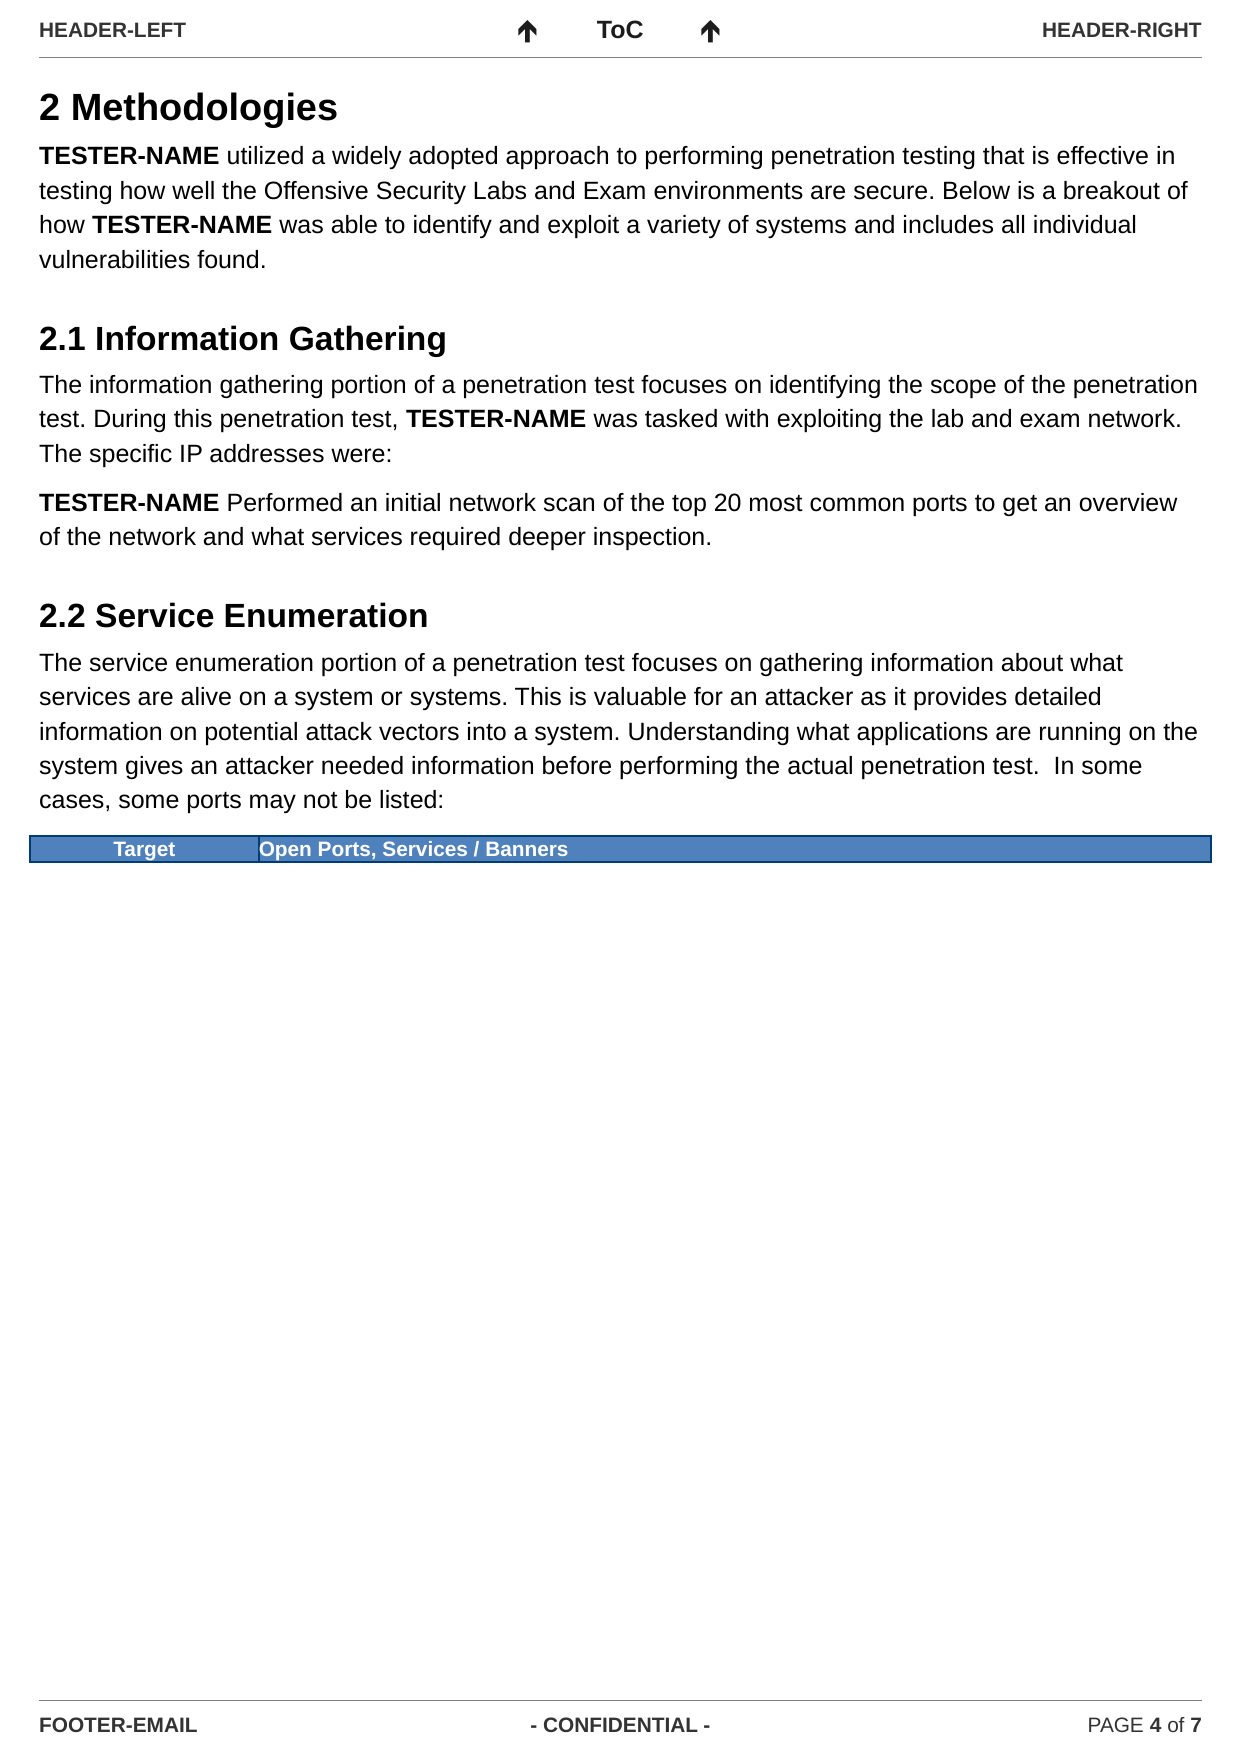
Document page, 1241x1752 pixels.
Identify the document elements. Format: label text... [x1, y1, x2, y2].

table_header Open Ports, Services / Banners [260, 837, 1210, 861]
text TESTER-NAME Performed an initial network scan of the top 20 most common ports to get an overview of the network and what services required deeper inspection. [39, 488, 1202, 551]
text The service enumeration portion of a penetration test focuses on gathering information about what services are alive on a system or systems. This is valuable for an attacker as it provides detailed information on potential attack vectors into a system. Understanding what applications are running on the system gives an attacker needed information before performing the actual penetration test. In some cases, some ports may not be listed: [39, 647, 1202, 814]
text The information gathering portion of a penetration test focuses on identifying the scope of the penetration test. During this penetration test, TESTER-NAME was tasked with exploiting the lab and exam network. The specific IP addresses were: [39, 370, 1202, 467]
subtitle Service Enumeration [39, 596, 1202, 635]
subtitle Methodologies [39, 85, 1202, 129]
subtitle Information Gathering [39, 319, 1202, 357]
text TESTER-NAME utilized a widely adopted approach to performing penetration testing that is effective in testing how well the Offensive Security Labs and Exam environments are secure. Below is a breakout of how TESTER-NAME was able to identify and exploit a variety of systems and includes all individual vulnerabilities found. [39, 141, 1202, 273]
table_header Target [31, 837, 258, 861]
